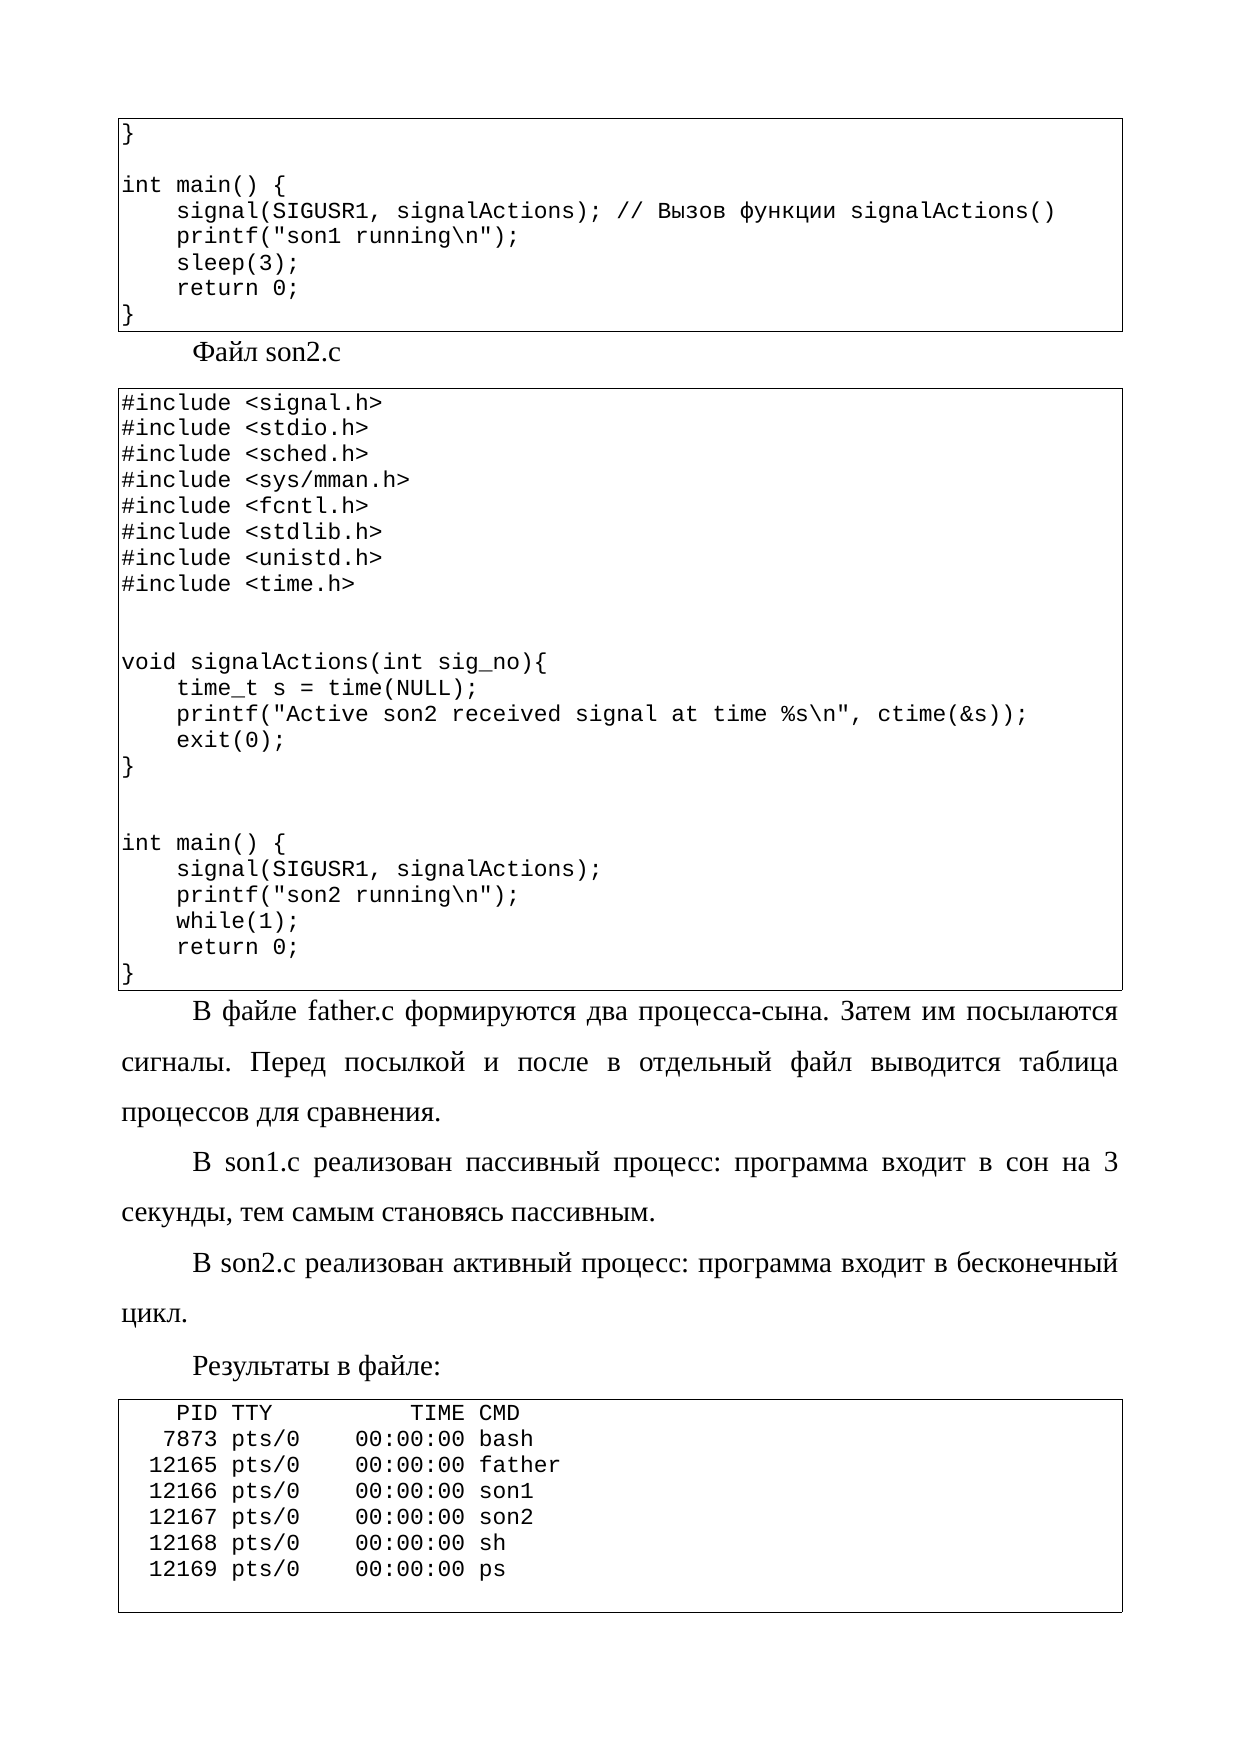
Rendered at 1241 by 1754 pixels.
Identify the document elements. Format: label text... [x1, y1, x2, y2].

text } [119, 119, 1122, 147]
text return 0; [119, 274, 1122, 300]
text signal(SIGUSR1, signalActions); // Вызов функции signalActions() [119, 196, 1122, 222]
text #include <signal.h> [119, 389, 1122, 414]
text while(1); [119, 907, 1122, 932]
text Результаты в файле: [118, 1348, 1122, 1382]
text В son1.c реализован пассивный процесс: программа входит в сон на 3 секунды, тем самым становясь пассивным. [118, 1141, 1122, 1228]
text 12165 pts/0 00:00:00 father [119, 1451, 1122, 1477]
text #include <sys/mman.h> [119, 466, 1122, 492]
text В son2.c реализован активный процесс: программа входит в бесконечный цикл. [118, 1242, 1122, 1332]
text Файл son2.c [118, 332, 1122, 371]
text #include <unistd.h> [119, 543, 1122, 569]
text #include <fcntl.h> [119, 492, 1122, 517]
text 12166 pts/0 00:00:00 son1 [119, 1477, 1122, 1502]
text #include <stdio.h> [119, 414, 1122, 440]
text void signalActions(int sig_no){ [119, 647, 1122, 673]
text signal(SIGUSR1, signalActions); [119, 855, 1122, 881]
text #include <stdlib.h> [119, 517, 1122, 543]
text 12169 pts/0 00:00:00 ps [119, 1554, 1122, 1583]
text 12167 pts/0 00:00:00 son2 [119, 1502, 1122, 1528]
text } [119, 751, 1122, 780]
text PID TTY TIME CMD [119, 1400, 1122, 1425]
text int main() { [119, 829, 1122, 855]
text #include <sched.h> [119, 440, 1122, 466]
text #include <time.h> [119, 569, 1122, 598]
text exit(0); [119, 725, 1122, 751]
text printf("son1 running\n"); [119, 222, 1122, 248]
text time_t s = time(NULL); [119, 673, 1122, 699]
text 12168 pts/0 00:00:00 sh [119, 1528, 1122, 1554]
text sleep(3); [119, 248, 1122, 274]
text } [119, 300, 1122, 331]
text В файле father.c формируются два процесса-сына. Затем им посылаются сигналы. Перед посылкой и после в отдельный файл выводится таблица процессов для сравнения. [118, 991, 1122, 1127]
text printf("son2 running\n"); [119, 881, 1122, 907]
text return 0; [119, 932, 1122, 958]
text 7873 pts/0 00:00:00 bash [119, 1425, 1122, 1451]
text } [119, 958, 1122, 990]
text int main() { [119, 170, 1122, 196]
text printf("Active son2 received signal at time %s\n", ctime(&s)); [119, 699, 1122, 725]
